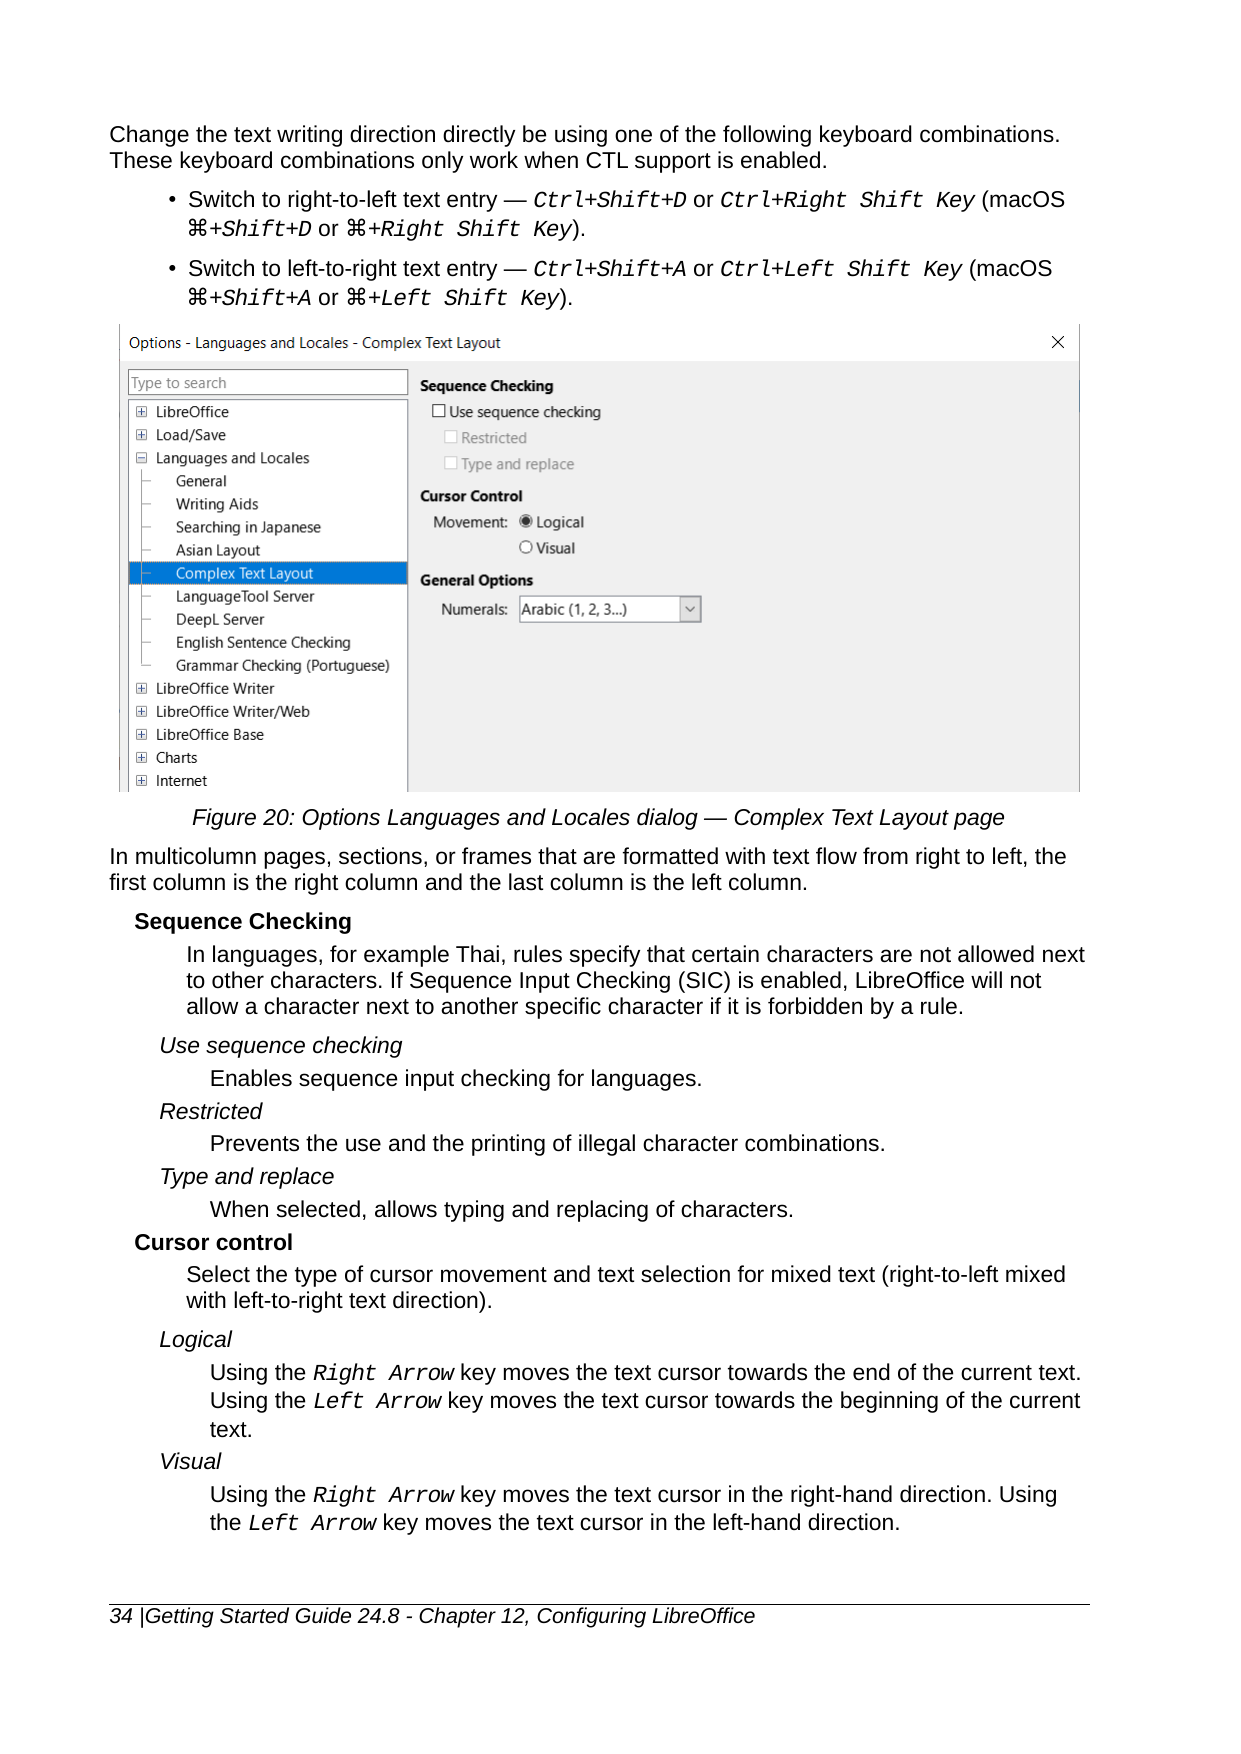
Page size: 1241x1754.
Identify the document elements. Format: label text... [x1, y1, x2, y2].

text When selected, allows typing and replacing of characters. [209, 1196, 1090, 1222]
text Using the Right Arrow key moves the text cursor towards the end of the current text. Using the Left Arrow key moves the text cursor towards the beginning of the current text. [209, 1359, 1090, 1442]
list Switch to right-to-left text entry — Ctrl+Shift+D or Ctrl+Right Shift Key (macOS ⌘+Shift+D or ⌘+Right Shift Key). [168, 186, 1090, 243]
text Select the type of cursor movement and text selection for mixed text (right-to-left mixed with left-to-right text direction). [186, 1261, 1090, 1314]
text Type and replace [159, 1163, 1090, 1189]
text Logical [159, 1326, 1090, 1353]
text Restricted [159, 1098, 1090, 1124]
text Enables sequence input checking for languages. [209, 1065, 1090, 1091]
text Cursor control [134, 1228, 1090, 1255]
list Switch to left-to-right text entry — Ctrl+Shift+A or Ctrl+Left Shift Key (macOS ⌘+Shift+A or ⌘+Left Shift Key). [168, 255, 1090, 312]
text Visual [159, 1448, 1090, 1475]
text Using the Right Arrow key moves the text cursor in the right-hand direction. Using the Left Arrow key moves the text cursor in the left-hand direction. [209, 1481, 1090, 1538]
text Figure 20: Options Languages and Locales dialog — Complex Text Layout page [119, 804, 1079, 830]
list In multicolumn pages, sections, or frames that are formatted with text flow from right to left, the first column is the right column and the last column is the left column. [109, 843, 1090, 896]
list Change the text writing direction directly be using one of the following keyboard combinations. These keyboard combinations only work when CTL support is enabled. [109, 121, 1090, 174]
picture [119, 324, 1080, 792]
text Sequence Checking [134, 908, 1090, 934]
text Prevents the use and the printing of illegal character combinations. [209, 1130, 1090, 1157]
text Use sequence checking [159, 1032, 1090, 1058]
text In languages, for example Thai, rules specify that certain characters are not allowed next to other characters. If Sequence Input Checking (SIC) is enabled, LibreOffice will not allow a character next to another specific character if it is forbidden by a rule. [186, 941, 1090, 1020]
